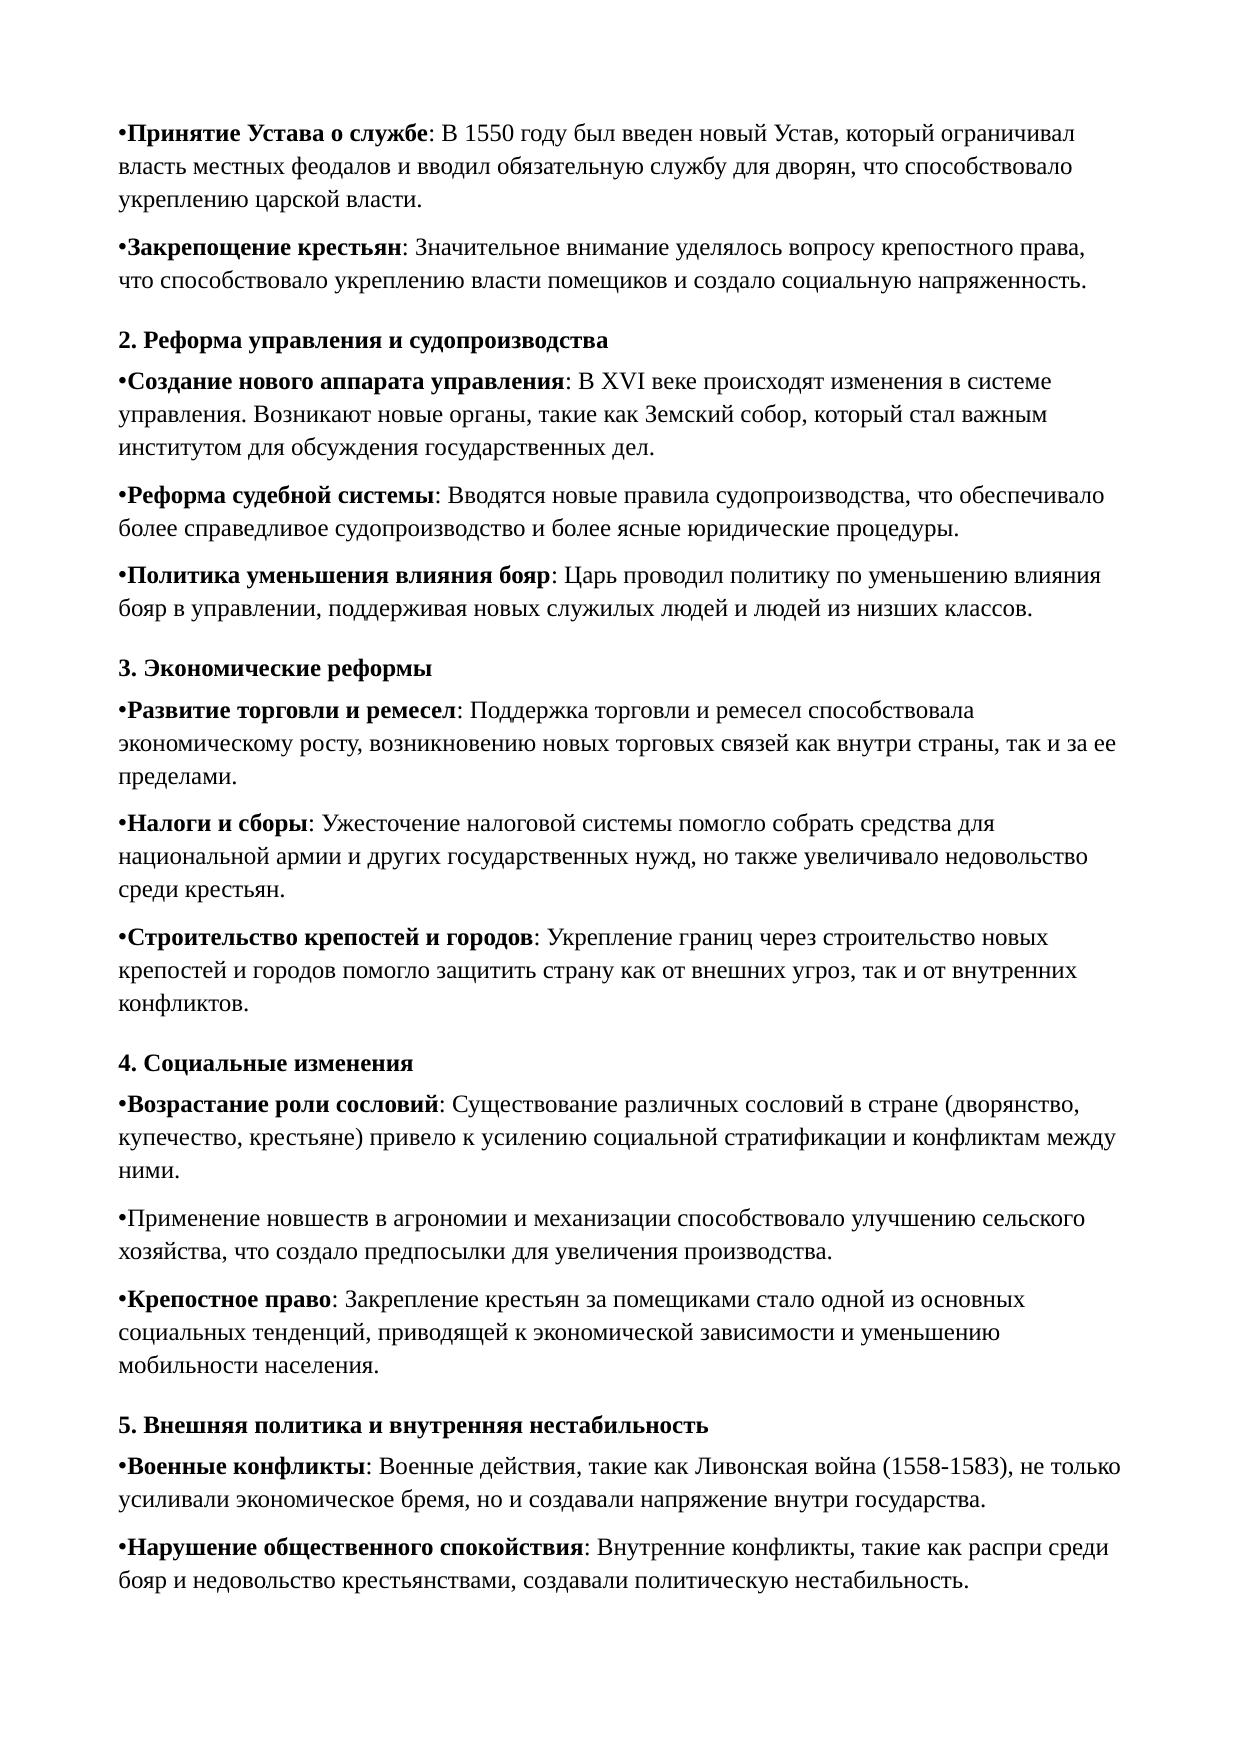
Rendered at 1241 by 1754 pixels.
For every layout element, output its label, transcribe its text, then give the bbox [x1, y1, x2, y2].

list Строительство крепостей и городов: Укрепление границ через строительство новых крепостей и городов помогло защитить страну как от внешних угроз, так и от внутренних конфликтов. [118, 922, 1122, 1017]
subtitle 2. Реформа управления и судопроизводства [118, 325, 1122, 354]
list Создание нового аппарата управления: В XVI веке происходят изменения в системе управления. Возникают новые органы, такие как Земский собор, который стал важным институтом для обсуждения государственных дел. [118, 366, 1122, 461]
list Развитие торговли и ремесел: Поддержка торговли и ремесел способствовала экономическому росту, возникновению новых торговых связей как внутри страны, так и за ее пределами. [118, 695, 1122, 789]
list Принятие Устава о службе: В 1550 году был введен новый Устав, который ограничивал власть местных феодалов и вводил обязательную службу для дворян, что способствовало укреплению царской власти. [118, 118, 1122, 213]
subtitle 3. Экономические реформы [118, 653, 1122, 682]
list Крепостное право: Закрепление крестьян за помещиками стало одной из основных социальных тенденций, приводящей к экономической зависимости и уменьшению мобильности населения. [118, 1284, 1122, 1378]
list Нарушение общественного спокойствия: Внутренние конфликты, такие как распри среди бояр и недовольство крестьянствами, создавали политическую нестабильность. [118, 1532, 1122, 1593]
list Военные конфликты: Военные действия, такие как Ливонская война (1558-1583), не только усиливали экономическое бремя, но и создавали напряжение внутри государства. [118, 1451, 1122, 1513]
list Налоги и сборы: Ужесточение налоговой системы помогло собрать средства для национальной армии и других государственных нужд, но также увеличивало недовольство среди крестьян. [118, 808, 1122, 903]
subtitle 5. Внешняя политика и внутренняя нестабильность [118, 1410, 1122, 1439]
list Закрепощение крестьян: Значительное внимание уделялось вопросу крепостного права, что способствовало укреплению власти помещиков и создало социальную напряженность. [118, 232, 1122, 293]
list Политика уменьшения влияния бояр: Царь проводил политику по уменьшению влияния бояр в управлении, поддерживая новых служилых людей и людей из низших классов. [118, 560, 1122, 622]
list Реформа судебной системы: Вводятся новые правила судопроизводства, что обеспечивало более справедливое судопроизводство и более ясные юридические процедуры. [118, 480, 1122, 542]
subtitle 4. Социальные изменения [118, 1048, 1122, 1077]
list Применение новшеств в агрономии и механизации способствовало улучшению сельского хозяйства, что создало предпосылки для увеличения производства. [118, 1203, 1122, 1265]
list Возрастание роли сословий: Существование различных сословий в стране (дворянство, купечество, крестьяне) привело к усилению социальной стратификации и конфликтам между ними. [118, 1089, 1122, 1184]
